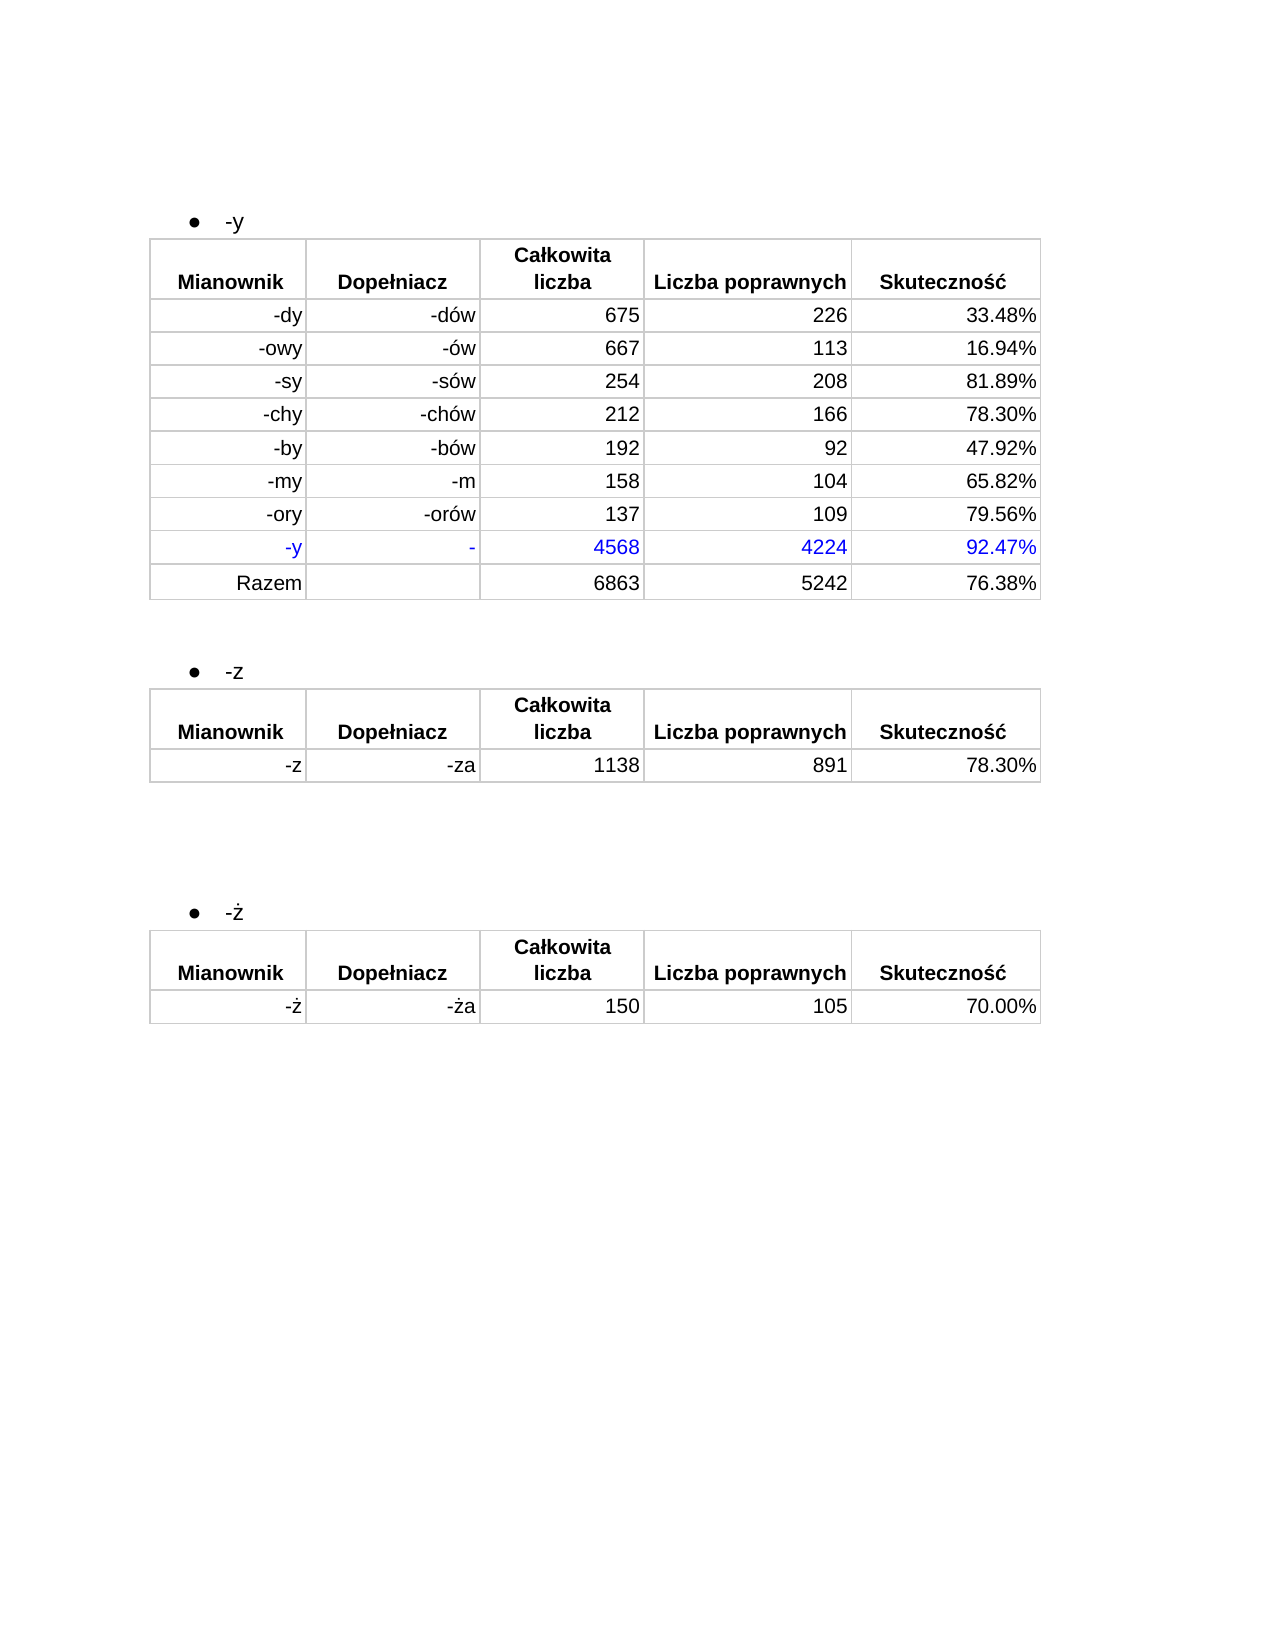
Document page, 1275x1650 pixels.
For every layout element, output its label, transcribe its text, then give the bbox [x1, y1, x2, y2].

table_cell -z [151, 750, 305, 781]
table_cell -chów [307, 399, 479, 430]
table_cell -sy [151, 366, 305, 397]
table_cell -ża [307, 991, 479, 1022]
table_cell 47.92% [852, 432, 1040, 463]
table_header Całkowita liczba [481, 690, 643, 748]
table_cell 16.94% [852, 333, 1040, 364]
table_cell -my [151, 465, 305, 497]
table_cell 109 [645, 498, 851, 530]
table_cell -dy [151, 300, 305, 331]
table_header Mianownik [151, 240, 305, 298]
table_cell 158 [481, 465, 643, 497]
table_cell -owy [151, 333, 305, 364]
table_header Dopełniacz [307, 690, 479, 748]
table_header Całkowita liczba [481, 240, 643, 298]
table_cell - [307, 531, 479, 563]
table_cell 113 [645, 333, 851, 364]
table_header Mianownik [151, 690, 305, 748]
table_cell 92.47% [852, 531, 1040, 563]
table_cell 192 [481, 432, 643, 463]
table_cell 166 [645, 399, 851, 430]
table_header Liczba poprawnych [645, 690, 851, 748]
table_cell 78.30% [852, 750, 1040, 781]
table_header Liczba poprawnych [645, 931, 851, 989]
table_cell 226 [645, 300, 851, 331]
table_cell 5242 [645, 565, 851, 598]
table_cell -za [307, 750, 479, 781]
table_cell 65.82% [852, 465, 1040, 497]
table_cell -ów [307, 333, 479, 364]
table_cell 4568 [481, 531, 643, 563]
table_cell 208 [645, 366, 851, 397]
table_header Liczba poprawnych [645, 240, 851, 298]
table_cell 150 [481, 991, 643, 1022]
table_cell 667 [481, 333, 643, 364]
table_cell 105 [645, 991, 851, 1022]
table_header Dopełniacz [307, 240, 479, 298]
list -y [187, 209, 1125, 234]
table_cell 254 [481, 366, 643, 397]
table_cell 212 [481, 399, 643, 430]
table_cell -chy [151, 399, 305, 430]
table_cell -ż [151, 991, 305, 1022]
table_cell 92 [645, 432, 851, 463]
table_cell -orów [307, 498, 479, 530]
table_header Dopełniacz [307, 931, 479, 989]
table_cell -bów [307, 432, 479, 463]
table_cell -y [151, 531, 305, 563]
table_cell -by [151, 432, 305, 463]
table_cell 1138 [481, 750, 643, 781]
table_cell 891 [645, 750, 851, 781]
table_cell 78.30% [852, 399, 1040, 430]
table_cell -m [307, 465, 479, 497]
table_cell 33.48% [852, 300, 1040, 331]
table_header Całkowita liczba [481, 931, 643, 989]
table_cell 104 [645, 465, 851, 497]
table_cell -ory [151, 498, 305, 530]
table_cell 4224 [645, 531, 851, 563]
table_cell 137 [481, 498, 643, 530]
list -ż [187, 900, 1125, 926]
table_cell -dów [307, 300, 479, 331]
table_cell 675 [481, 300, 643, 331]
table_header Skuteczność [852, 240, 1040, 298]
table_cell [307, 565, 479, 598]
table_header Mianownik [151, 931, 305, 989]
table_cell 70.00% [852, 991, 1040, 1022]
list -z [187, 659, 1125, 684]
table_header Skuteczność [852, 690, 1040, 748]
table_cell 81.89% [852, 366, 1040, 397]
table_cell 76.38% [852, 565, 1040, 598]
table_cell Razem [151, 565, 305, 598]
table_header Skuteczność [852, 931, 1040, 989]
table_cell 6863 [481, 565, 643, 598]
table_cell 79.56% [852, 498, 1040, 530]
table_cell -sów [307, 366, 479, 397]
